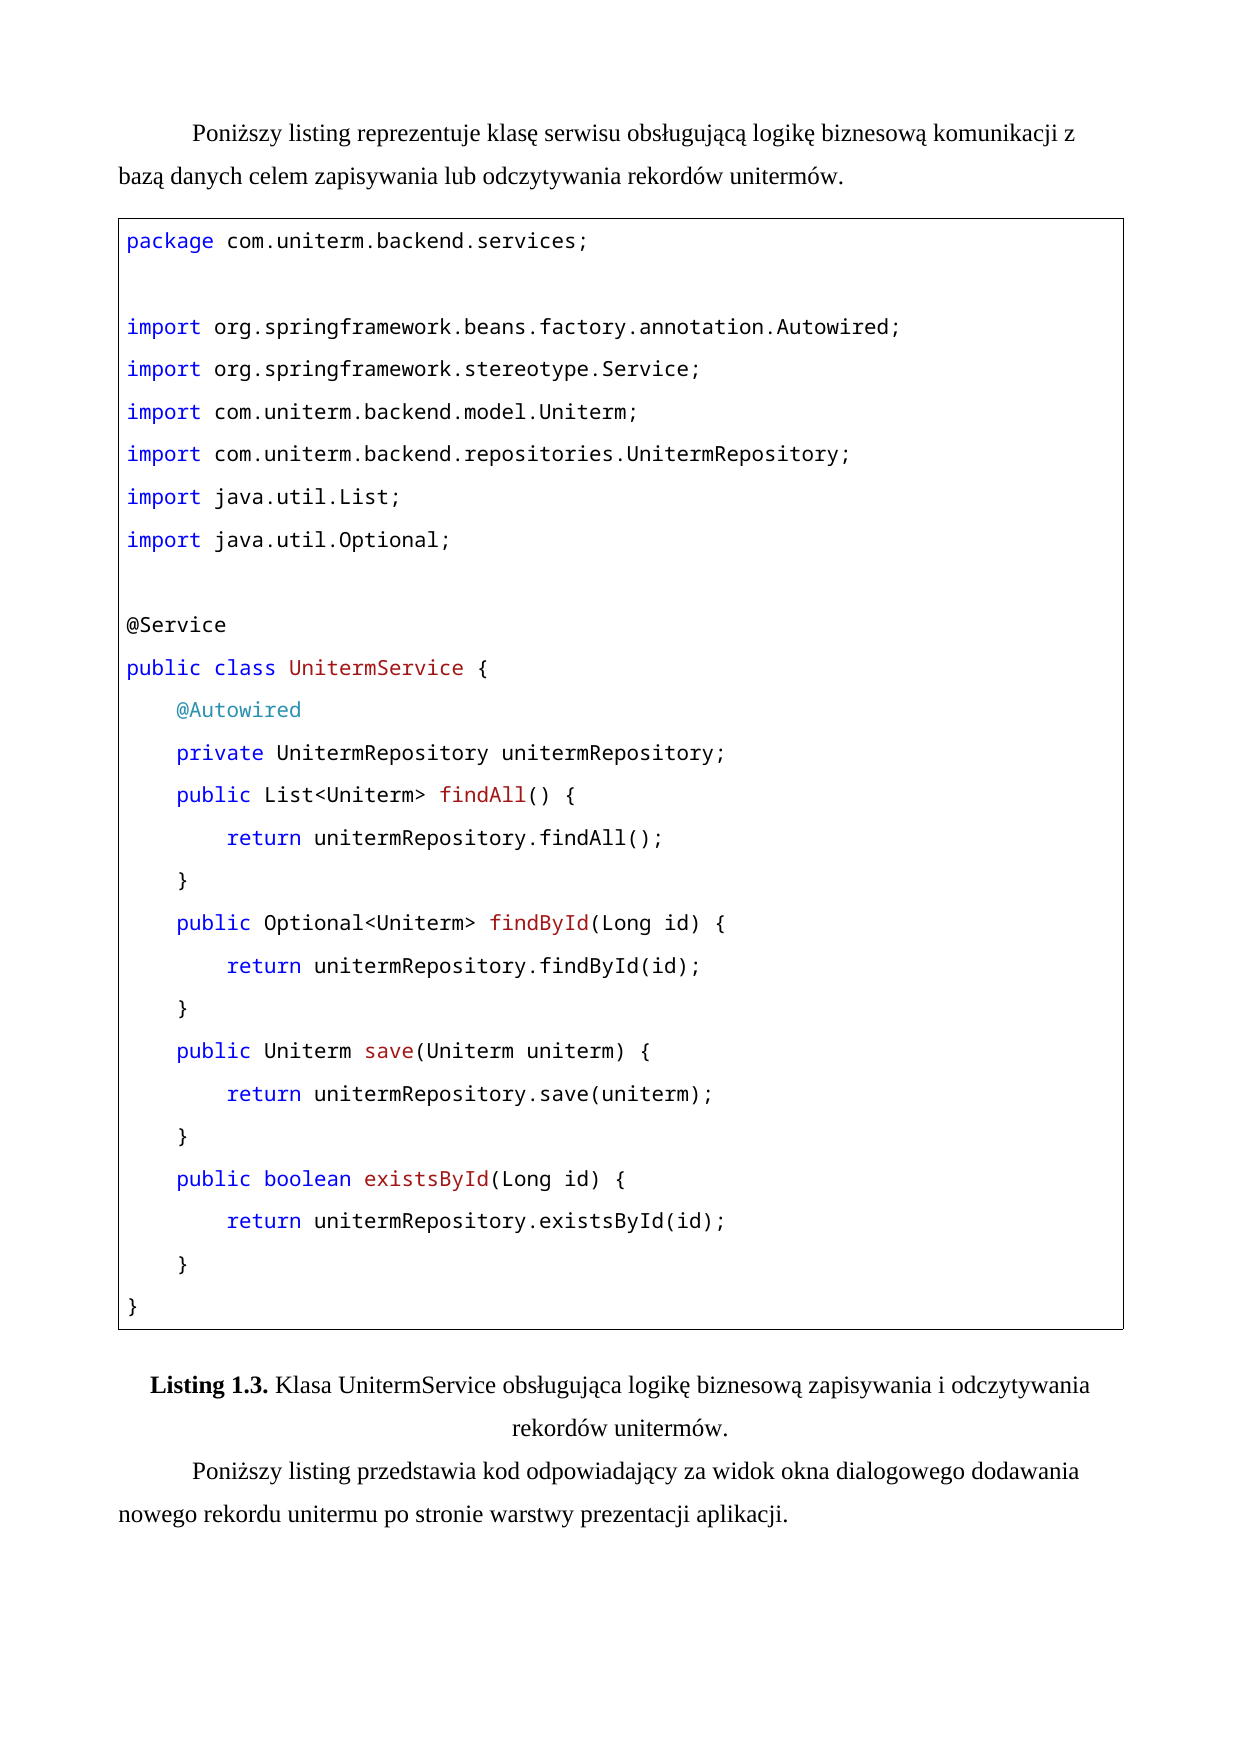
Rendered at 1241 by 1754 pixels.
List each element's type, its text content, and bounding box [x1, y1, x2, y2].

text return unitermRepository.findById(id); [126, 951, 1114, 979]
text Poniższy listing przedstawia kod odpowiadający za widok okna dialogowego dodawania nowego rekordu unitermu po stronie warstwy prezentacji aplikacji. [118, 1456, 1122, 1528]
text } [126, 1292, 1114, 1320]
text } [126, 993, 1114, 1022]
text Listing 1.3. Klasa UnitermService obsługująca logikę biznesową zapisywania i odczytywania rekordów unitermów. [118, 1330, 1122, 1442]
text public boolean existsById(Long id) { [126, 1164, 1114, 1192]
text import com.uniterm.backend.model.Uniterm; [126, 397, 1114, 425]
text } [126, 1249, 1114, 1277]
text private UnitermRepository unitermRepository; [126, 738, 1114, 766]
text return unitermRepository.existsById(id); [126, 1206, 1114, 1235]
text Poniższy listing reprezentuje klasę serwisu obsługującą logikę biznesową komunikacji z bazą danych celem zapisywania lub odczytywania rekordów unitermów. [118, 118, 1122, 190]
text import com.uniterm.backend.repositories.UnitermRepository; [126, 439, 1114, 468]
text import org.springframework.stereotype.Service; [126, 354, 1114, 383]
text } [126, 866, 1114, 894]
text public Uniterm save(Uniterm uniterm) { [126, 1036, 1114, 1064]
text public class UnitermService { [126, 653, 1114, 681]
text return unitermRepository.findAll(); [126, 823, 1114, 851]
text [119, 219, 1123, 1329]
text import org.springframework.beans.factory.annotation.Autowired; [126, 312, 1114, 340]
text [118, 204, 1122, 218]
text } [126, 1121, 1114, 1150]
text package com.uniterm.backend.services; [126, 227, 1114, 255]
text @Service [126, 610, 1114, 638]
text return unitermRepository.save(uniterm); [126, 1079, 1114, 1107]
text public Optional<Uniterm> findById(Long id) { [126, 908, 1114, 937]
text import java.util.List; [126, 482, 1114, 511]
text public List<Uniterm> findAll() { [126, 780, 1114, 809]
text import java.util.Optional; [126, 525, 1114, 553]
text @Autowired [126, 695, 1114, 724]
